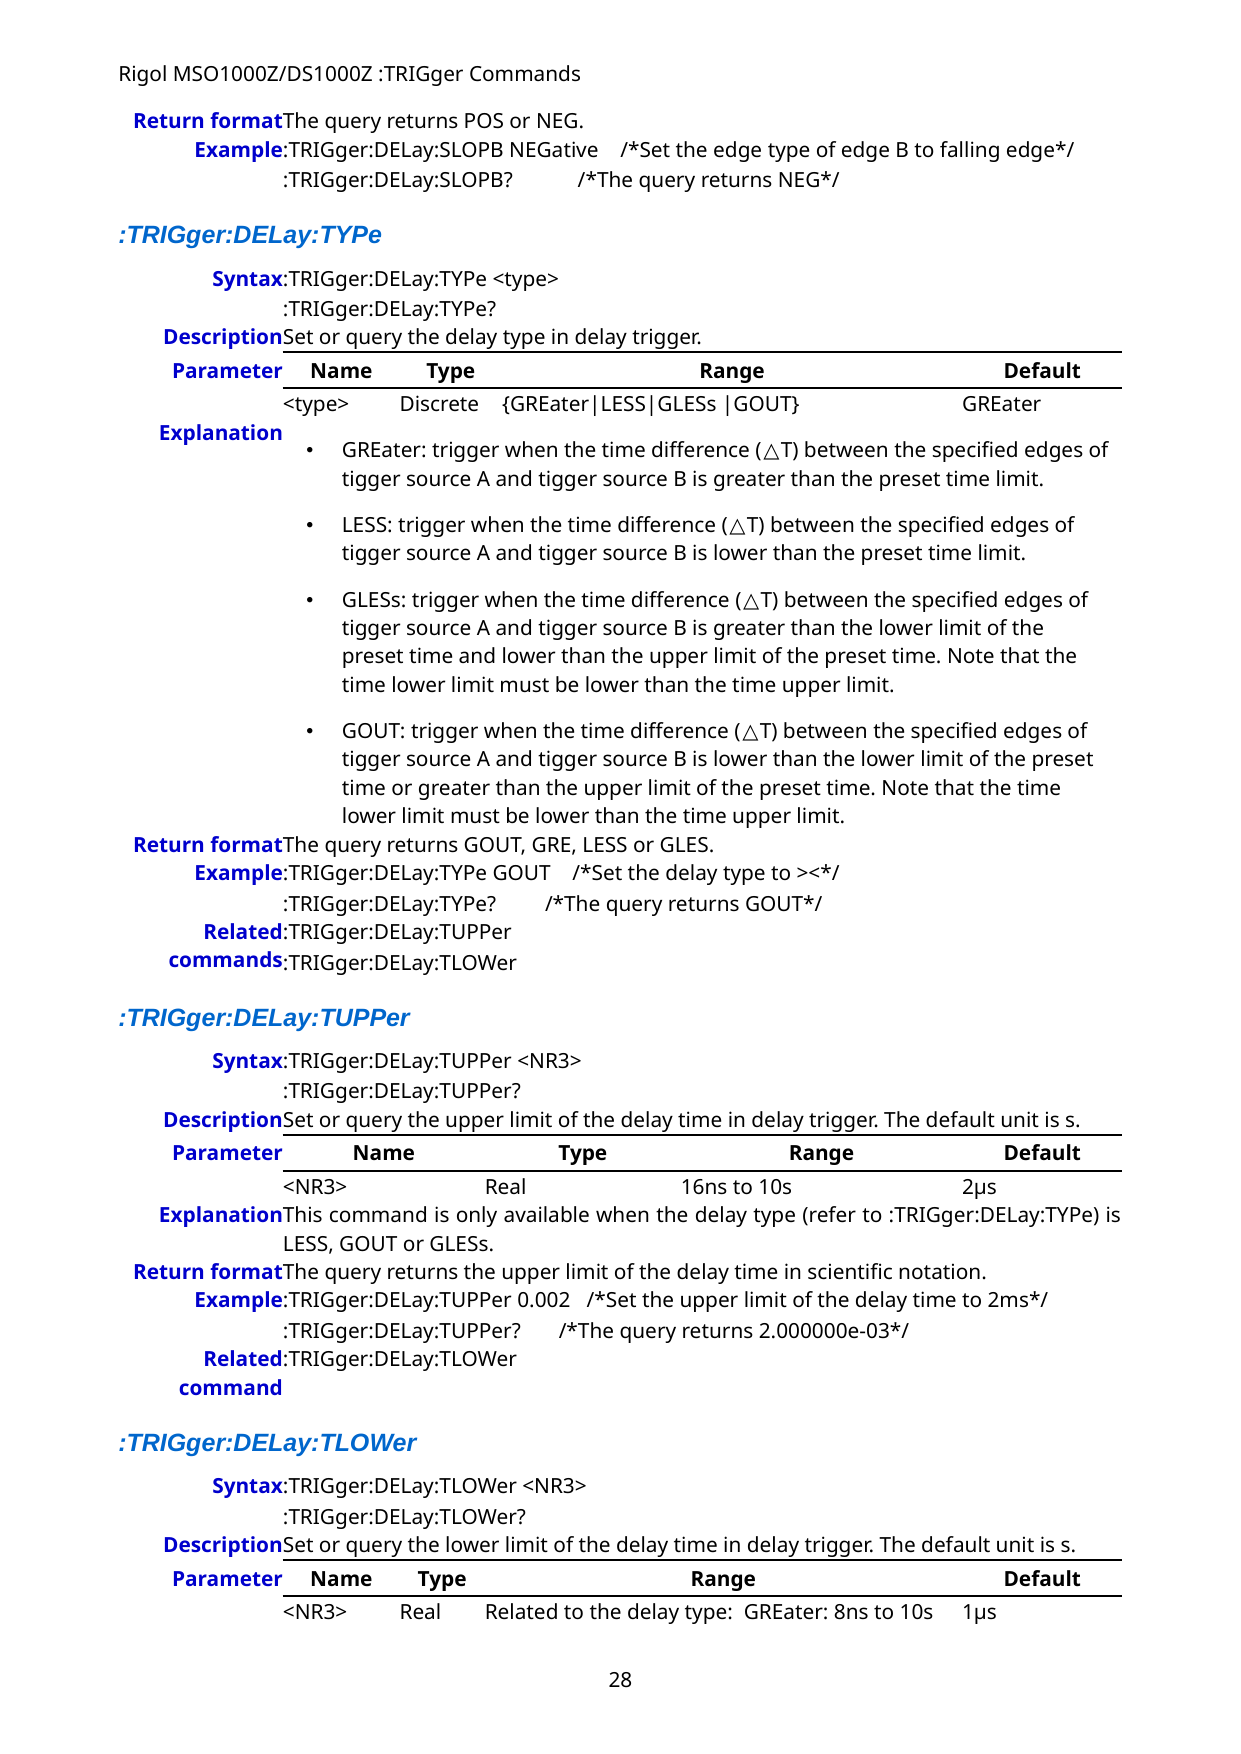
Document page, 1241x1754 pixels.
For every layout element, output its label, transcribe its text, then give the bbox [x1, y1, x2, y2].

table_cell [118, 1595, 283, 1626]
table_cell Real [485, 1172, 681, 1200]
table_header :TRIGger:DELay:TYPe <type> :TRIGger:DELay:TYPe? [283, 264, 1122, 322]
table_cell :TRIGger:DELay:SLOPB NEGative /*Set the edge type of edge B to falling edge*/ :TRIGger:DELay:SLOPB? /*The query returns NEG*/ [283, 135, 1122, 193]
table_cell Set or query the lower limit of the delay time in delay trigger. The default unit is s. [283, 1530, 1122, 1559]
table_cell Related command [118, 1345, 283, 1401]
table_cell Range [681, 1136, 962, 1170]
table_cell Description [118, 323, 283, 351]
table_cell Type [399, 353, 502, 387]
table_cell Set or query the upper limit of the delay time in delay trigger. The default unit is s. [283, 1105, 1122, 1133]
table_cell The query returns the upper limit of the delay time in scientific notation. [283, 1257, 1122, 1286]
table_header :TRIGger:DELay:TLOWer <NR3> :TRIGger:DELay:TLOWer? [283, 1471, 1122, 1530]
table_cell <type> [283, 389, 399, 418]
table_cell Type [485, 1136, 681, 1170]
table_cell 2μs [962, 1172, 1122, 1200]
table_cell Example [118, 135, 283, 193]
table_cell Return format [118, 106, 283, 135]
table_cell Explanation [118, 418, 283, 830]
table_cell Return format [118, 830, 283, 858]
table_cell Related commands [118, 917, 283, 976]
table_header Syntax [118, 1046, 283, 1105]
table_cell Name [283, 1561, 399, 1595]
table_cell Discrete [399, 389, 502, 418]
table_cell [118, 1170, 283, 1200]
table_cell Name [283, 1136, 484, 1170]
table_cell :TRIGger:DELay:TLOWer [283, 1345, 1122, 1401]
table_cell 1μs [962, 1597, 1122, 1626]
table_cell Real [399, 1597, 484, 1626]
table_cell Explanation [118, 1200, 283, 1257]
table_cell {GREater|LESS|GLESs |GOUT} [502, 389, 962, 418]
table_cell The query returns POS or NEG. [283, 106, 1122, 135]
table_cell Description [118, 1105, 283, 1133]
table_cell GREater: trigger when the time difference (△T) between the specified edges of tigger source A and tigger source B is greater than the preset time limit. LESS: trigger when the time difference (△T) between the specified edges of tigger source A and tigger source B is lower than the preset time limit. GLESs: trigger when the time difference (△T) between the specified edges of tigger source A and tigger source B is greater than the lower limit of the preset time and lower than the upper limit of the preset time. Note that the time lower limit must be lower than the time upper limit. GOUT: trigger when the time difference (△T) between the specified edges of tigger source A and tigger source B is lower than the lower limit of the preset time or greater than the upper limit of the preset time. Note that the time lower limit must be lower than the time upper limit. [283, 418, 1122, 830]
table_cell Example [118, 1286, 283, 1344]
table_cell This command is only available when the delay type (refer to :TRIGger:DELay:TYPe) is LESS, GOUT or GLESs. [283, 1200, 1122, 1257]
table_cell <NR3> [283, 1172, 484, 1200]
table_cell Set or query the delay type in delay trigger. [283, 323, 1122, 351]
subtitle :TRIGger:DELay:TYPe [118, 220, 1122, 249]
table_cell Parameter [118, 1134, 283, 1170]
table_cell Range [502, 353, 962, 387]
table_header Syntax [118, 1471, 283, 1530]
table_cell Range [485, 1561, 962, 1595]
table_cell Type [399, 1561, 484, 1595]
table_cell :TRIGger:DELay:TUPPer 0.002 /*Set the upper limit of the delay time to 2ms*/ :TRIGger:DELay:TUPPer? /*The query returns 2.000000e-03*/ [283, 1286, 1122, 1344]
table_cell :TRIGger:DELay:TYPe GOUT /*Set the delay type to ><*/ :TRIGger:DELay:TYPe? /*The query returns GOUT*/ [283, 858, 1122, 917]
table_cell 16ns to 10s [681, 1172, 962, 1200]
table_cell [118, 387, 283, 418]
table_header Syntax [118, 264, 283, 322]
table_cell Default [962, 353, 1122, 387]
table_cell :TRIGger:DELay:TUPPer :TRIGger:DELay:TLOWer [283, 917, 1122, 976]
table_cell Default [962, 1136, 1122, 1170]
table_cell Return format [118, 1257, 283, 1286]
table_cell <NR3> [283, 1597, 399, 1626]
table_cell Parameter [118, 1559, 283, 1595]
table_cell Example [118, 858, 283, 917]
table_cell GREater [962, 389, 1122, 418]
table_cell Name [283, 353, 399, 387]
table_cell Default [962, 1561, 1122, 1595]
table_cell Description [118, 1530, 283, 1559]
table_header :TRIGger:DELay:TUPPer <NR3> :TRIGger:DELay:TUPPer? [283, 1046, 1122, 1105]
table_cell Related to the delay type: GREater: 8ns to 10s [485, 1597, 962, 1626]
table_cell Parameter [118, 351, 283, 387]
table_cell The query returns GOUT, GRE, LESS or GLES. [283, 830, 1122, 858]
subtitle :TRIGger:DELay:TLOWer [118, 1428, 1122, 1457]
subtitle :TRIGger:DELay:TUPPer [118, 1003, 1122, 1031]
